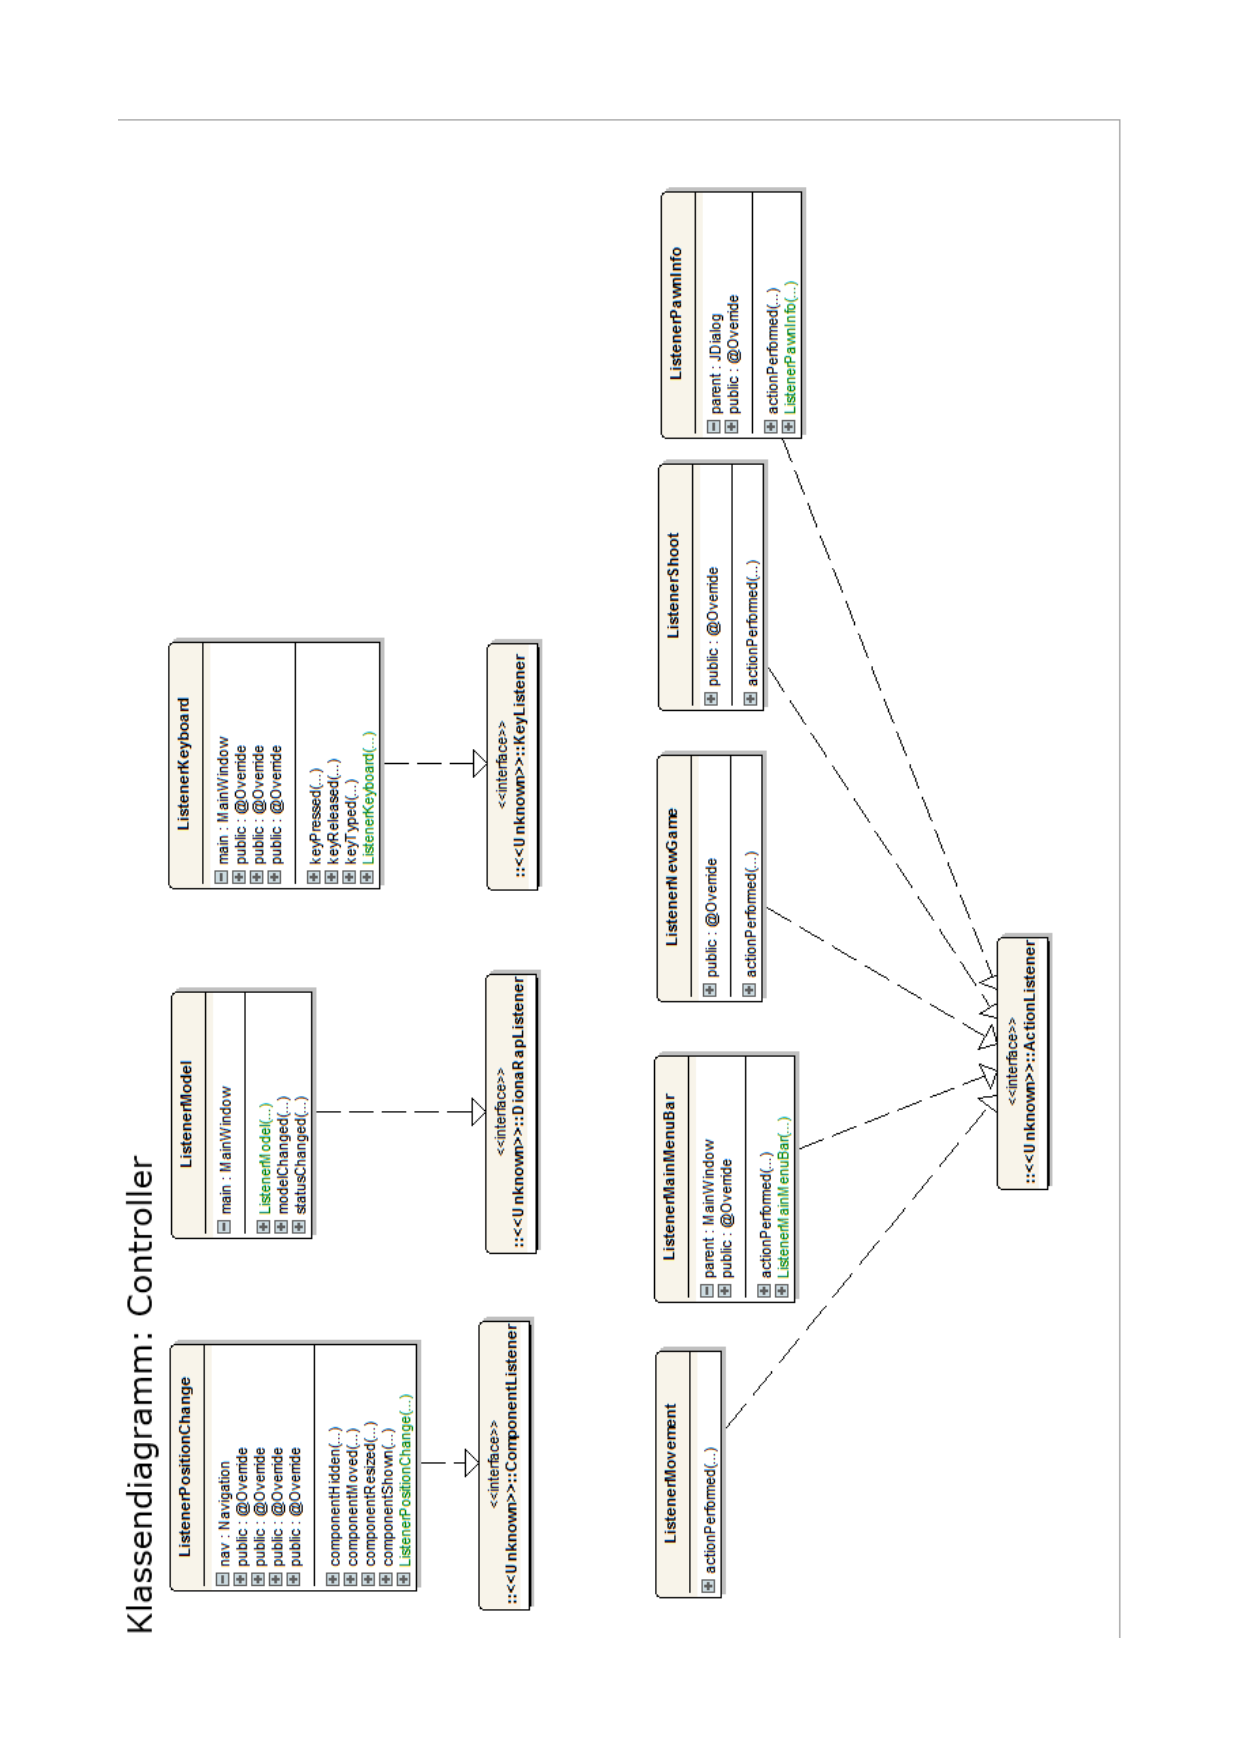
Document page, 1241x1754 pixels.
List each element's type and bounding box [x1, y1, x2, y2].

picture [118, 118, 1122, 1638]
